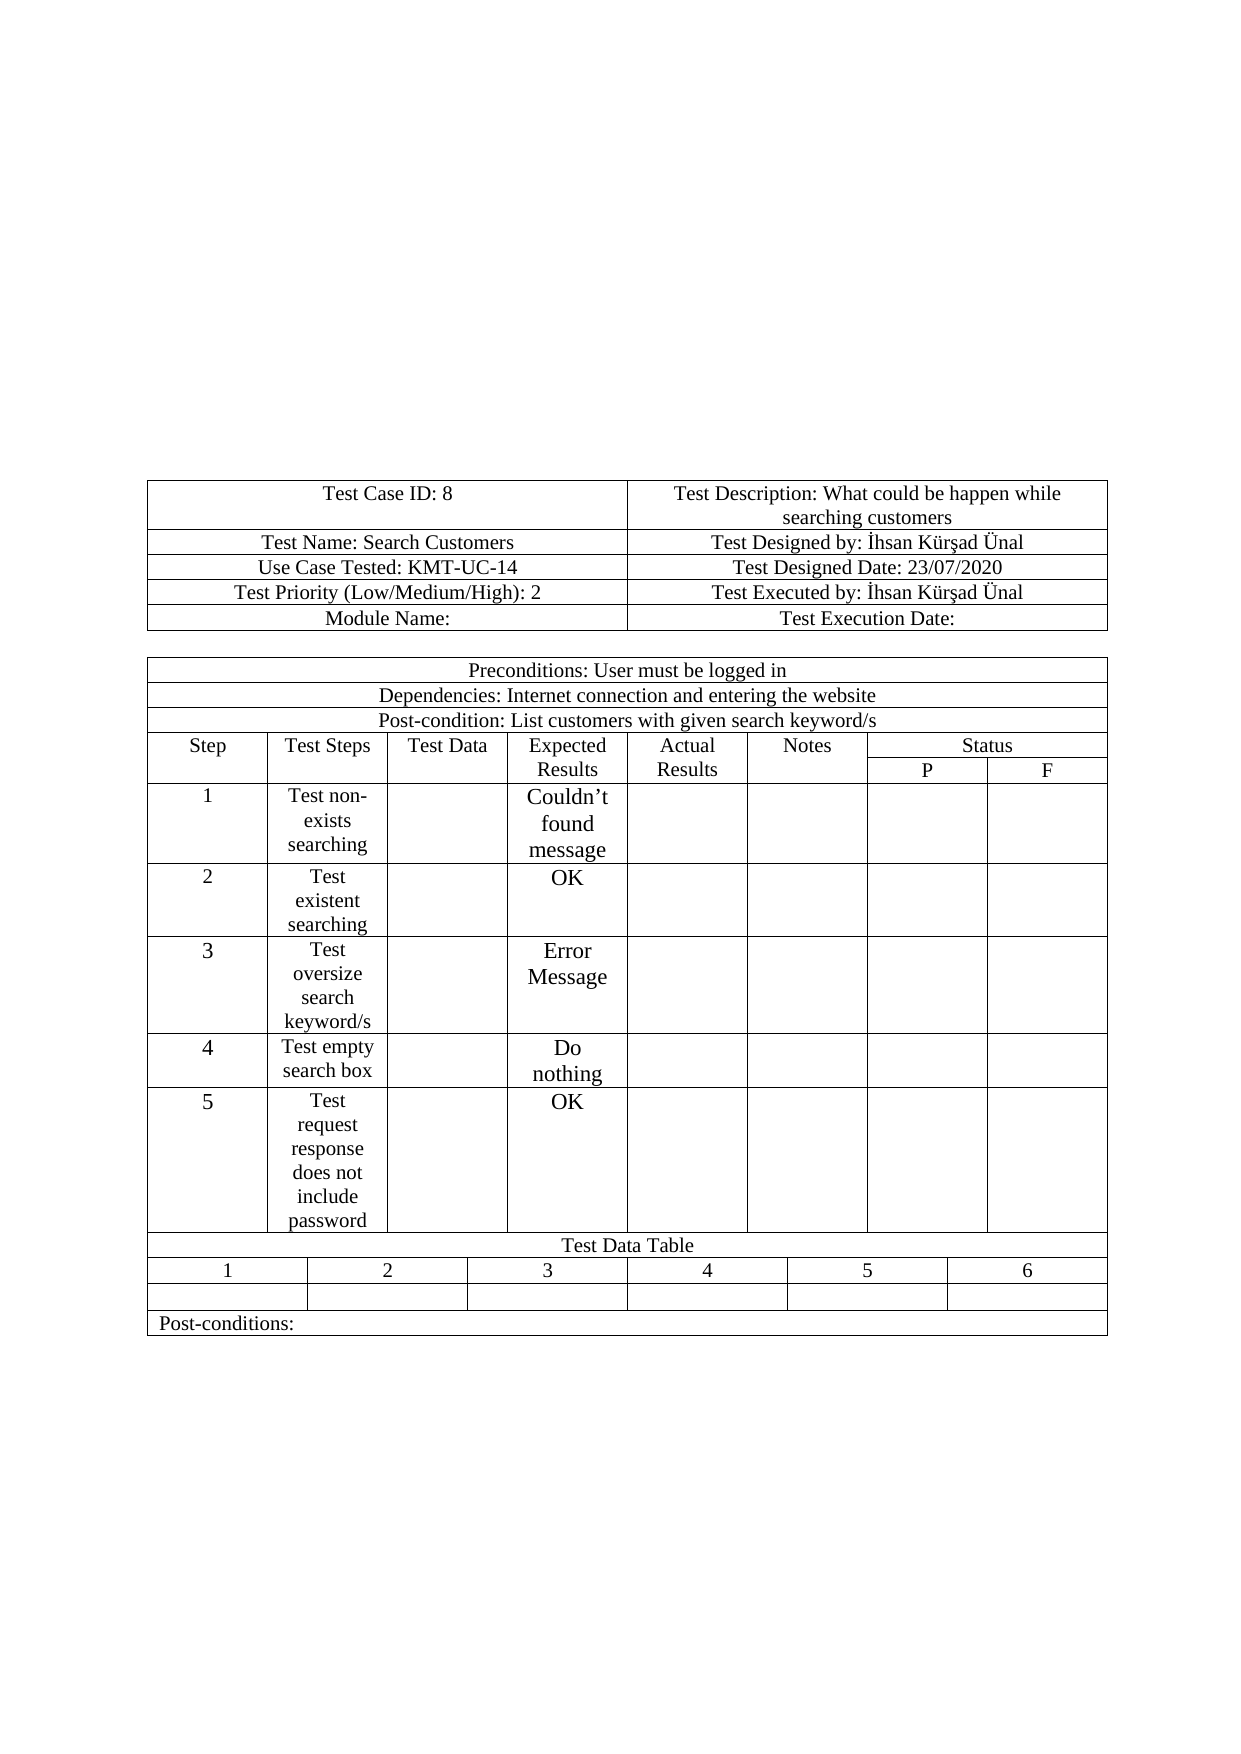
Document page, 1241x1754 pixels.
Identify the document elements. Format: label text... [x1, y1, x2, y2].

table_cell [628, 864, 747, 936]
table_cell [308, 1284, 467, 1310]
table_cell Use Case Tested: KMT-UC-14 [148, 555, 627, 579]
table_cell [468, 1284, 627, 1310]
table_cell [748, 864, 867, 936]
table_cell [628, 1034, 747, 1087]
table_cell 2 [148, 864, 267, 936]
table_cell 4 [628, 1258, 787, 1282]
table_cell [868, 1034, 987, 1087]
table_cell 2 [308, 1258, 467, 1282]
table_cell 1 [148, 784, 267, 862]
table_cell [988, 1034, 1107, 1087]
table_cell OK [508, 864, 627, 936]
table_cell Test Data [388, 733, 507, 782]
table_cell 6 [948, 1258, 1107, 1282]
table_cell Test Data Table [148, 1233, 1107, 1257]
table_cell 3 [468, 1258, 627, 1282]
table_cell [628, 784, 747, 862]
table_cell [988, 864, 1107, 936]
table_cell [788, 1284, 947, 1310]
table_cell Test Execution Date: [628, 605, 1107, 629]
table_cell P [868, 758, 987, 782]
table_cell Test empty search box [268, 1034, 387, 1087]
table_cell [748, 1088, 867, 1232]
table_cell Test Name: Search Customers [148, 530, 627, 554]
table_cell [988, 937, 1107, 1033]
table_cell [148, 1284, 307, 1310]
table_cell Post-conditions: [148, 1311, 1107, 1335]
table_cell [988, 1088, 1107, 1232]
table_header Test Description: What could be happen while searching customers [628, 481, 1107, 529]
table_cell Error Message [508, 937, 627, 1033]
table_header Preconditions: User must be logged in [148, 658, 1107, 682]
table_cell [628, 1088, 747, 1232]
table_cell 4 [148, 1034, 267, 1087]
table_cell [628, 1284, 787, 1310]
table_cell 3 [148, 937, 267, 1033]
table_cell Expected Results [508, 733, 627, 782]
table_cell [988, 784, 1107, 862]
table_cell Couldn’t found message [508, 784, 627, 862]
table_cell 1 [148, 1258, 307, 1282]
table_cell [868, 784, 987, 862]
table_cell Test non-exists searching [268, 784, 387, 862]
table_cell [388, 1088, 507, 1232]
table_cell [388, 784, 507, 862]
table_cell [868, 864, 987, 936]
table_cell 5 [148, 1088, 267, 1232]
table_cell Test Steps [268, 733, 387, 782]
table_cell Module Name: [148, 605, 627, 629]
table_cell Test oversize search keyword/s [268, 937, 387, 1033]
table_cell [628, 937, 747, 1033]
table_cell [388, 864, 507, 936]
table_cell Test existent searching [268, 864, 387, 936]
table_cell Test request response does not include password [268, 1088, 387, 1232]
table_cell Notes [748, 733, 867, 782]
table_cell [388, 937, 507, 1033]
table_cell OK [508, 1088, 627, 1232]
table_cell [868, 937, 987, 1033]
table_cell Dependencies: Internet connection and entering the website [148, 683, 1107, 707]
table_cell Test Executed by: İhsan Kürşad Ünal [628, 580, 1107, 604]
table_cell Test Designed by: İhsan Kürşad Ünal [628, 530, 1107, 554]
table_cell Test Priority (Low/Medium/High): 2 [148, 580, 627, 604]
table_cell [948, 1284, 1107, 1310]
table_cell Step [148, 733, 267, 782]
table_header Test Case ID: 8 [148, 481, 627, 529]
table_cell Actual Results [628, 733, 747, 782]
table_cell Status [868, 733, 1107, 757]
table_cell [748, 784, 867, 862]
table_cell [388, 1034, 507, 1087]
table_cell [868, 1088, 987, 1232]
table_cell [748, 1034, 867, 1087]
table_cell Test Designed Date: 23/07/2020 [628, 555, 1107, 579]
table_cell 5 [788, 1258, 947, 1282]
table_cell Post-condition: List customers with given search keyword/s [148, 708, 1107, 732]
table_cell F [988, 758, 1107, 782]
table_cell [748, 937, 867, 1033]
table_cell Do nothing [508, 1034, 627, 1087]
